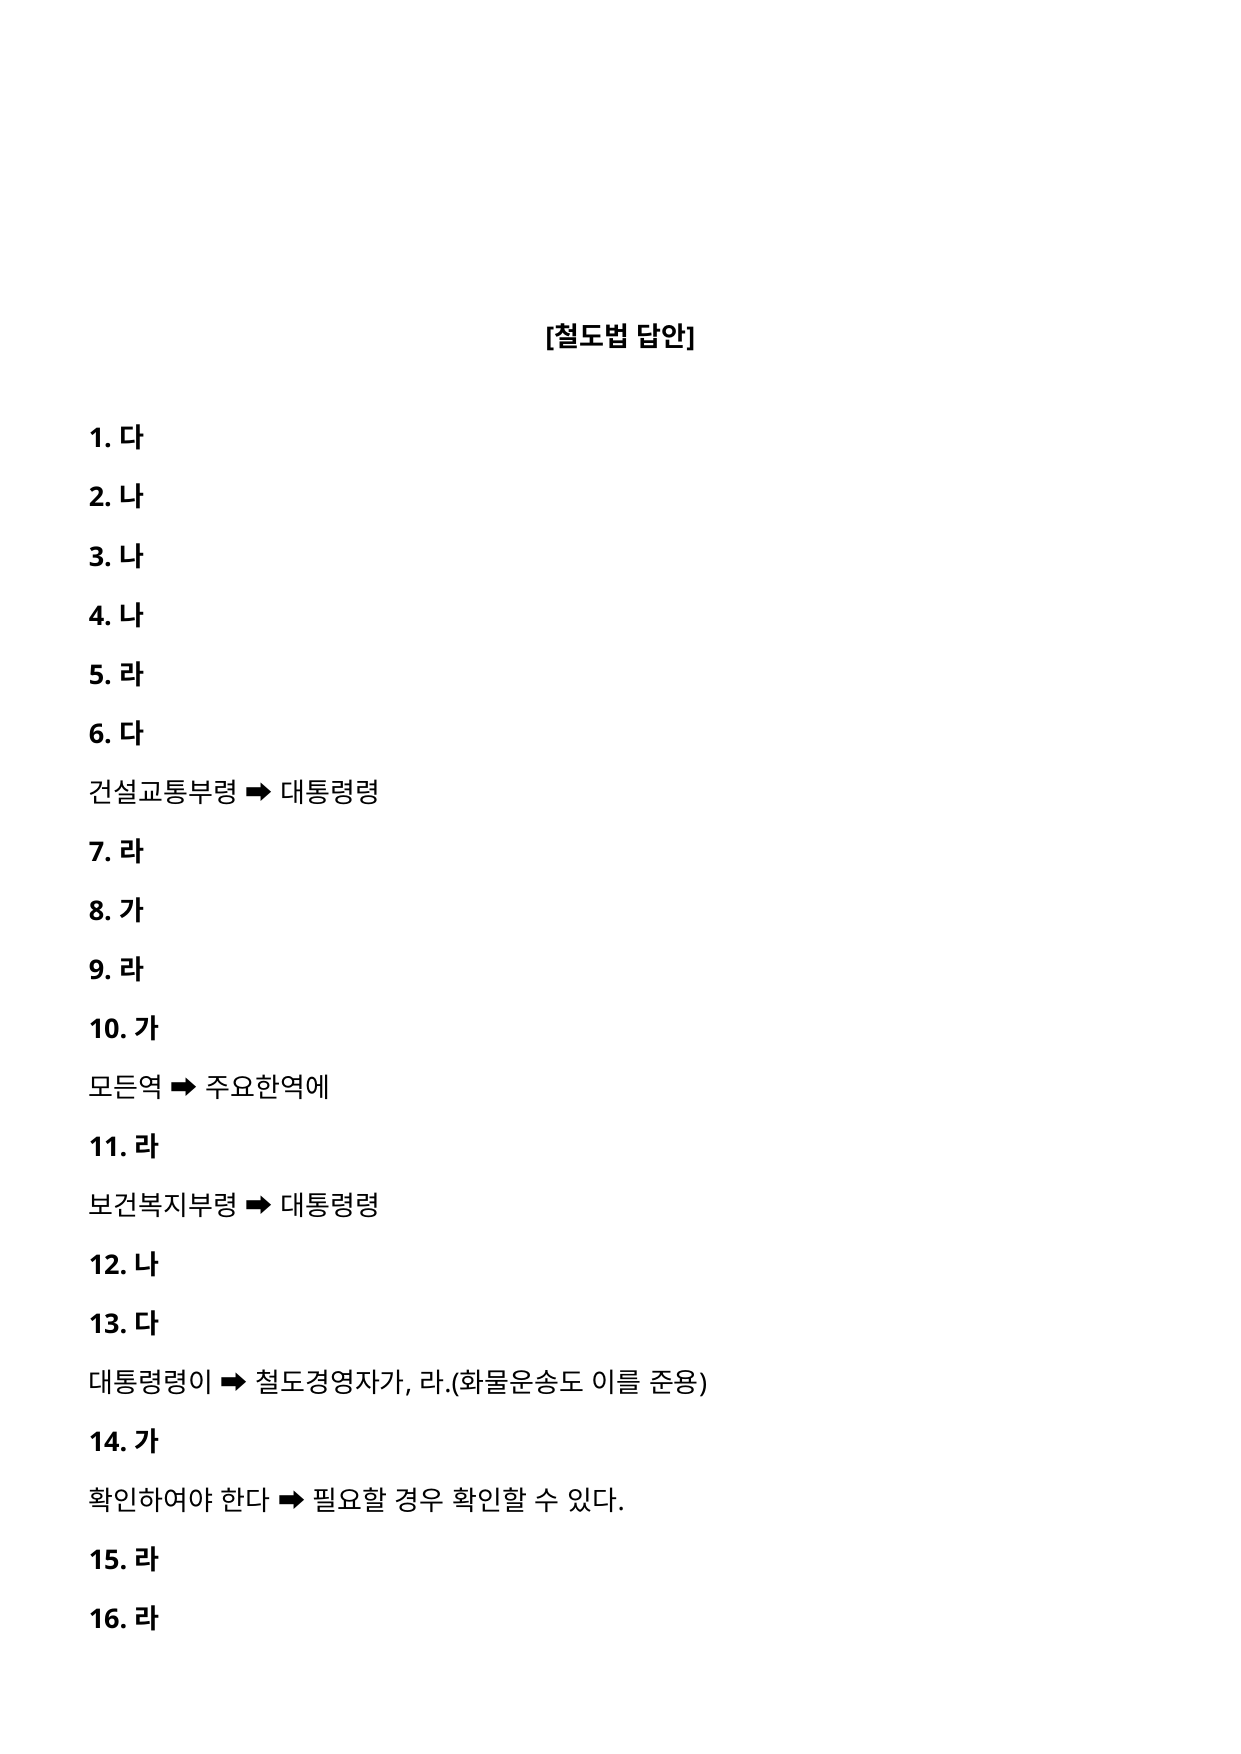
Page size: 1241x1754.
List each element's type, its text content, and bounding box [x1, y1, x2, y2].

text 2. 나 [88, 475, 1152, 515]
text 9. 라 [88, 948, 1152, 987]
text 16. 라 [88, 1597, 1152, 1636]
text [철도법 답안] [88, 315, 1152, 354]
text 5. 라 [88, 653, 1152, 692]
text 건설교통부령 ➡ 대통령령 [88, 771, 1152, 810]
text 3. 나 [88, 534, 1152, 574]
text 보건복지부령 ➡ 대통령령 [88, 1184, 1152, 1223]
text 7. 라 [88, 829, 1152, 869]
text 6. 다 [88, 712, 1152, 751]
text 10. 가 [88, 1007, 1152, 1046]
text 8. 가 [88, 889, 1152, 928]
text 확인하여야 한다 ➡ 필요할 경우 확인할 수 있다. [88, 1479, 1152, 1518]
text 1. 다 [88, 416, 1152, 456]
text 대통령령이 ➡ 철도경영자가, 라.(화물운송도 이를 준용) [88, 1361, 1152, 1400]
text 15. 라 [88, 1538, 1152, 1577]
text 모든역 ➡ 주요한역에 [88, 1066, 1152, 1105]
text 13. 다 [88, 1302, 1152, 1341]
text 4. 나 [88, 593, 1152, 633]
text 12. 나 [88, 1243, 1152, 1282]
text 11. 라 [88, 1125, 1152, 1164]
text 14. 가 [88, 1420, 1152, 1459]
